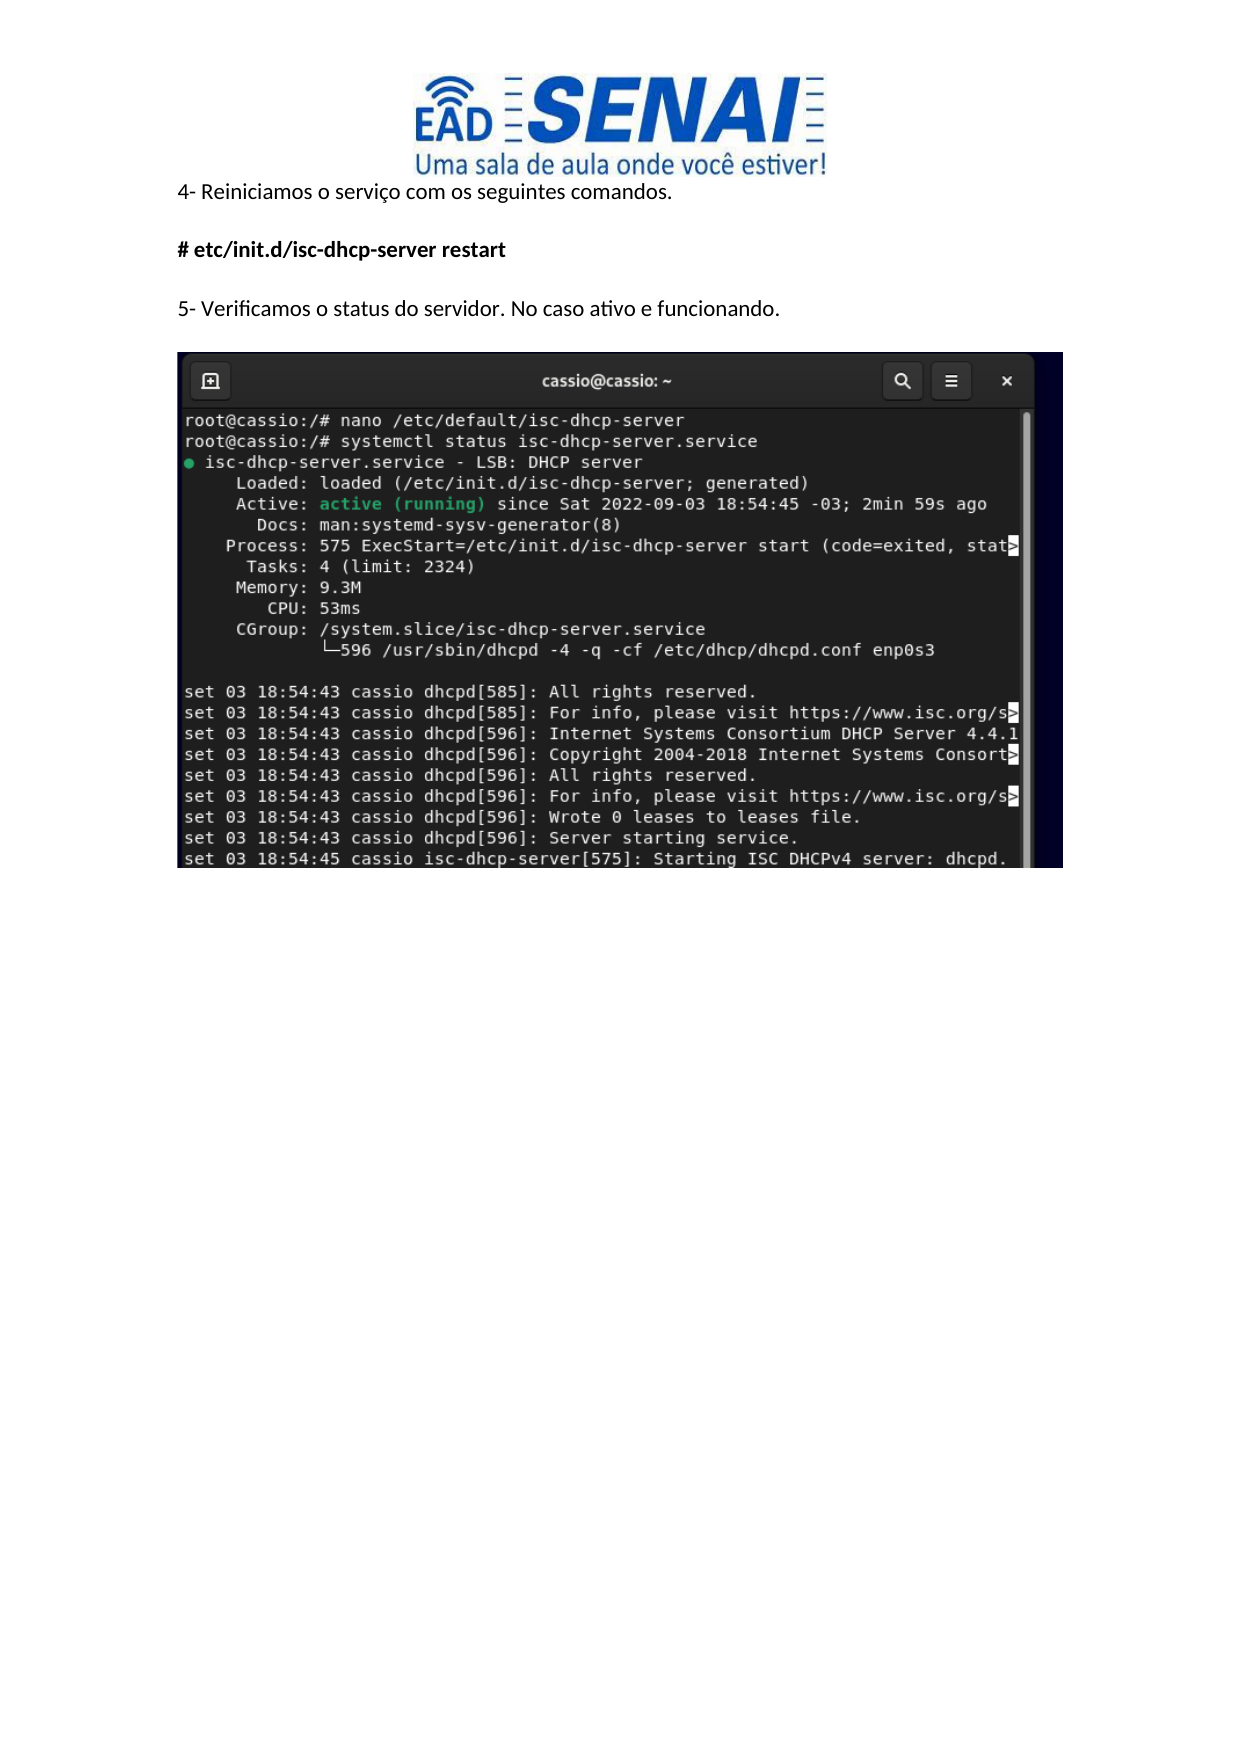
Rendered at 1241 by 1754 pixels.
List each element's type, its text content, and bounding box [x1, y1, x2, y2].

picture [177, 352, 1063, 868]
picture [413, 73, 828, 177]
text # etc/init.d/isc-dhcp-server restart [177, 236, 1063, 263]
text 5- Verificamos o status do servidor. No caso ativo e funcionando. [177, 294, 1063, 322]
text 4- Reiniciamos o serviço com os seguintes comandos. [177, 177, 1063, 205]
